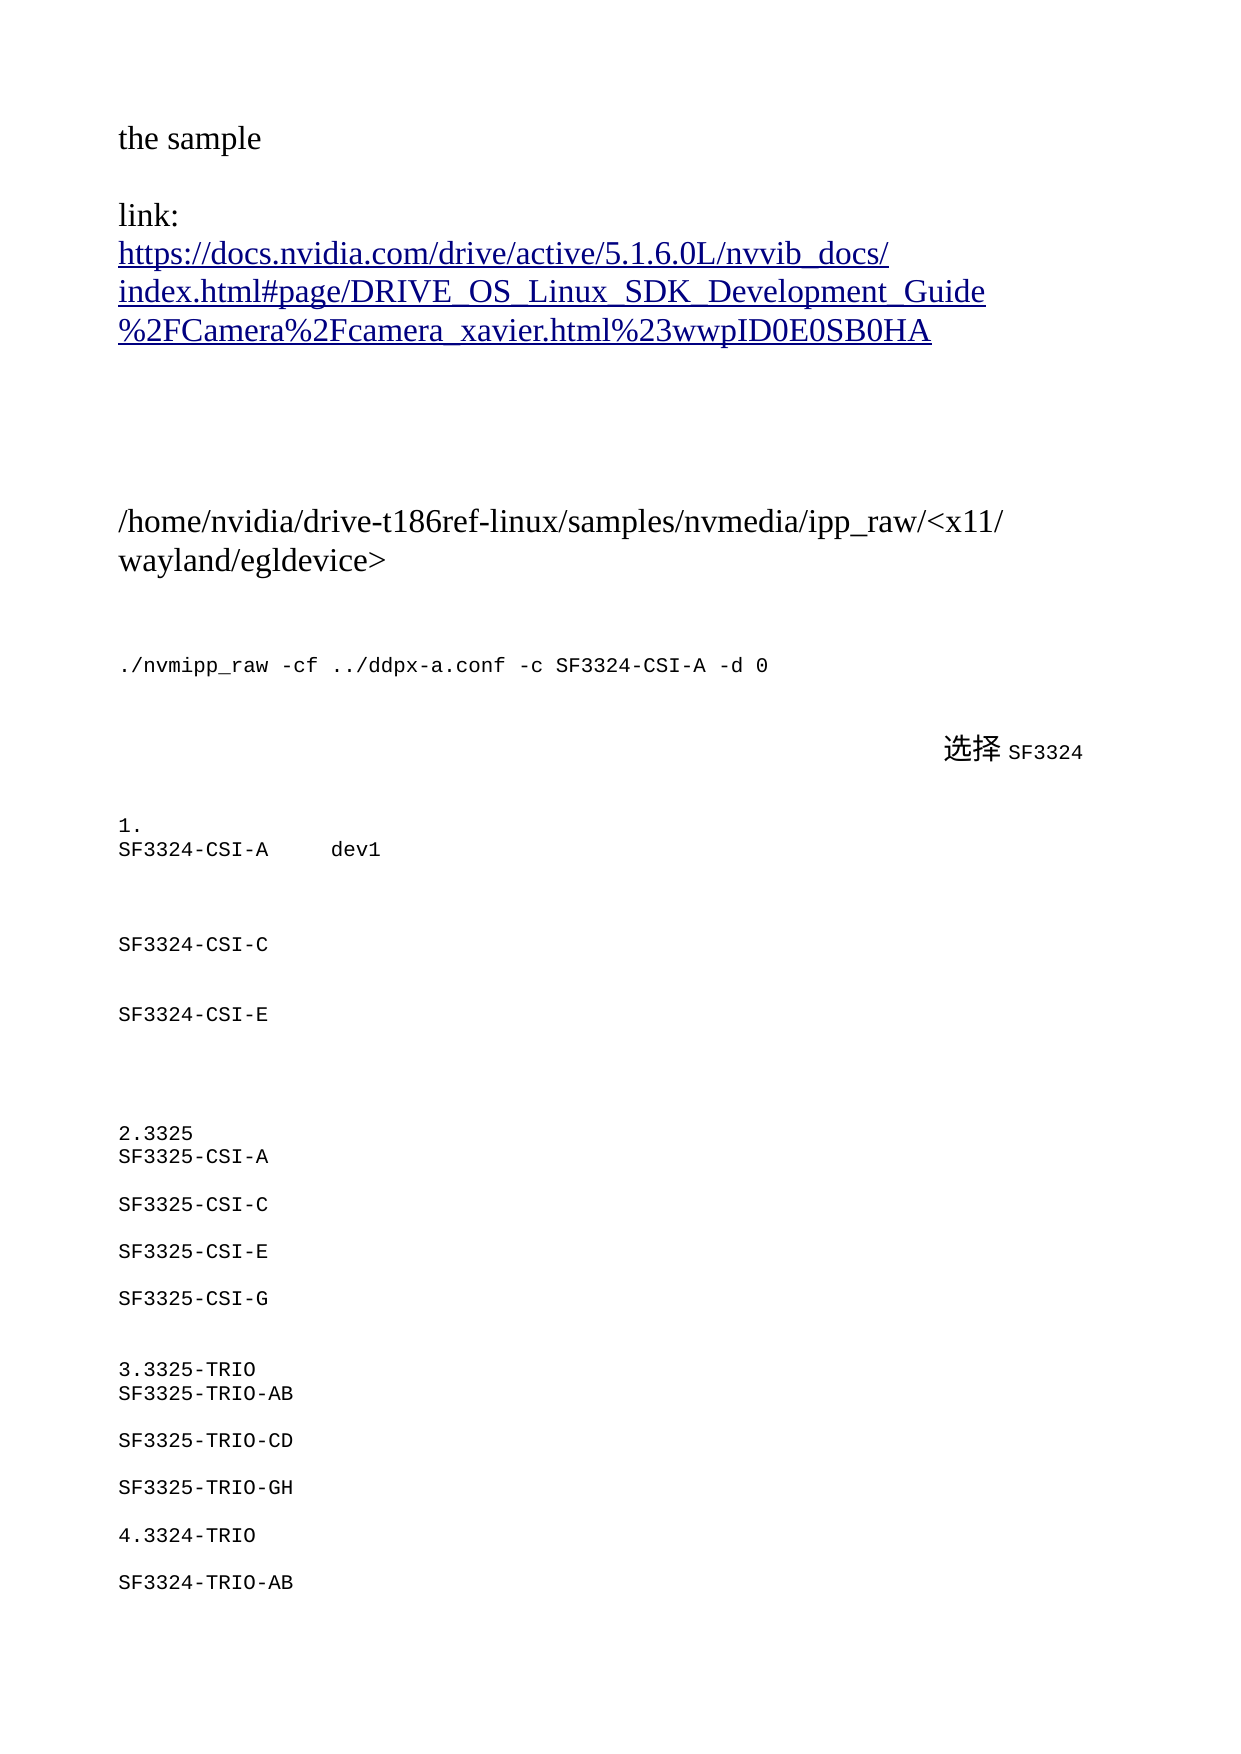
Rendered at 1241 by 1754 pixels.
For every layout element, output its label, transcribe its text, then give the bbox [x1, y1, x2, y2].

text SF3324-CSI-E [118, 1004, 1122, 1028]
text SF3324-CSI-C [118, 933, 1122, 957]
text 1. [118, 815, 1122, 839]
text ./nvmipp_raw -cf ../ddpx-a.conf -c SF3324-CSI-A -d 0 [118, 655, 1122, 678]
text SF3324-TRIO-AB [118, 1572, 1122, 1596]
text SF3324-CSI-A dev1 [118, 839, 1122, 863]
text the sample [118, 118, 1122, 156]
text /home/nvidia/drive-t186ref-linux/samples/nvmedia/ipp_raw/<x11/wayland/egldevice> [118, 501, 1122, 578]
text SF3325-CSI-E [118, 1241, 1122, 1264]
text SF3325-CSI-A [118, 1146, 1122, 1170]
text 3.3325-TRIO [118, 1359, 1122, 1383]
text 2.3325 [118, 1123, 1122, 1146]
text SF3325-CSI-G [118, 1288, 1122, 1312]
text SF3325-TRIO-AB [118, 1383, 1122, 1406]
text SF3325-CSI-C [118, 1194, 1122, 1217]
text 选择 SF3324 [118, 726, 1122, 768]
text link: [118, 195, 1122, 233]
text SF3325-TRIO-GH [118, 1477, 1122, 1501]
text https://docs.nvidia.com/drive/active/5.1.6.0L/nvvib_docs/index.html#page/DRIVE_OS_Linux_SDK_Development_Guide%2FCamera%2Fcamera_xavier.html%23wwpID0E0SB0HA [118, 233, 1122, 348]
text SF3325-TRIO-CD [118, 1430, 1122, 1454]
text 4.3324-TRIO [118, 1525, 1122, 1548]
